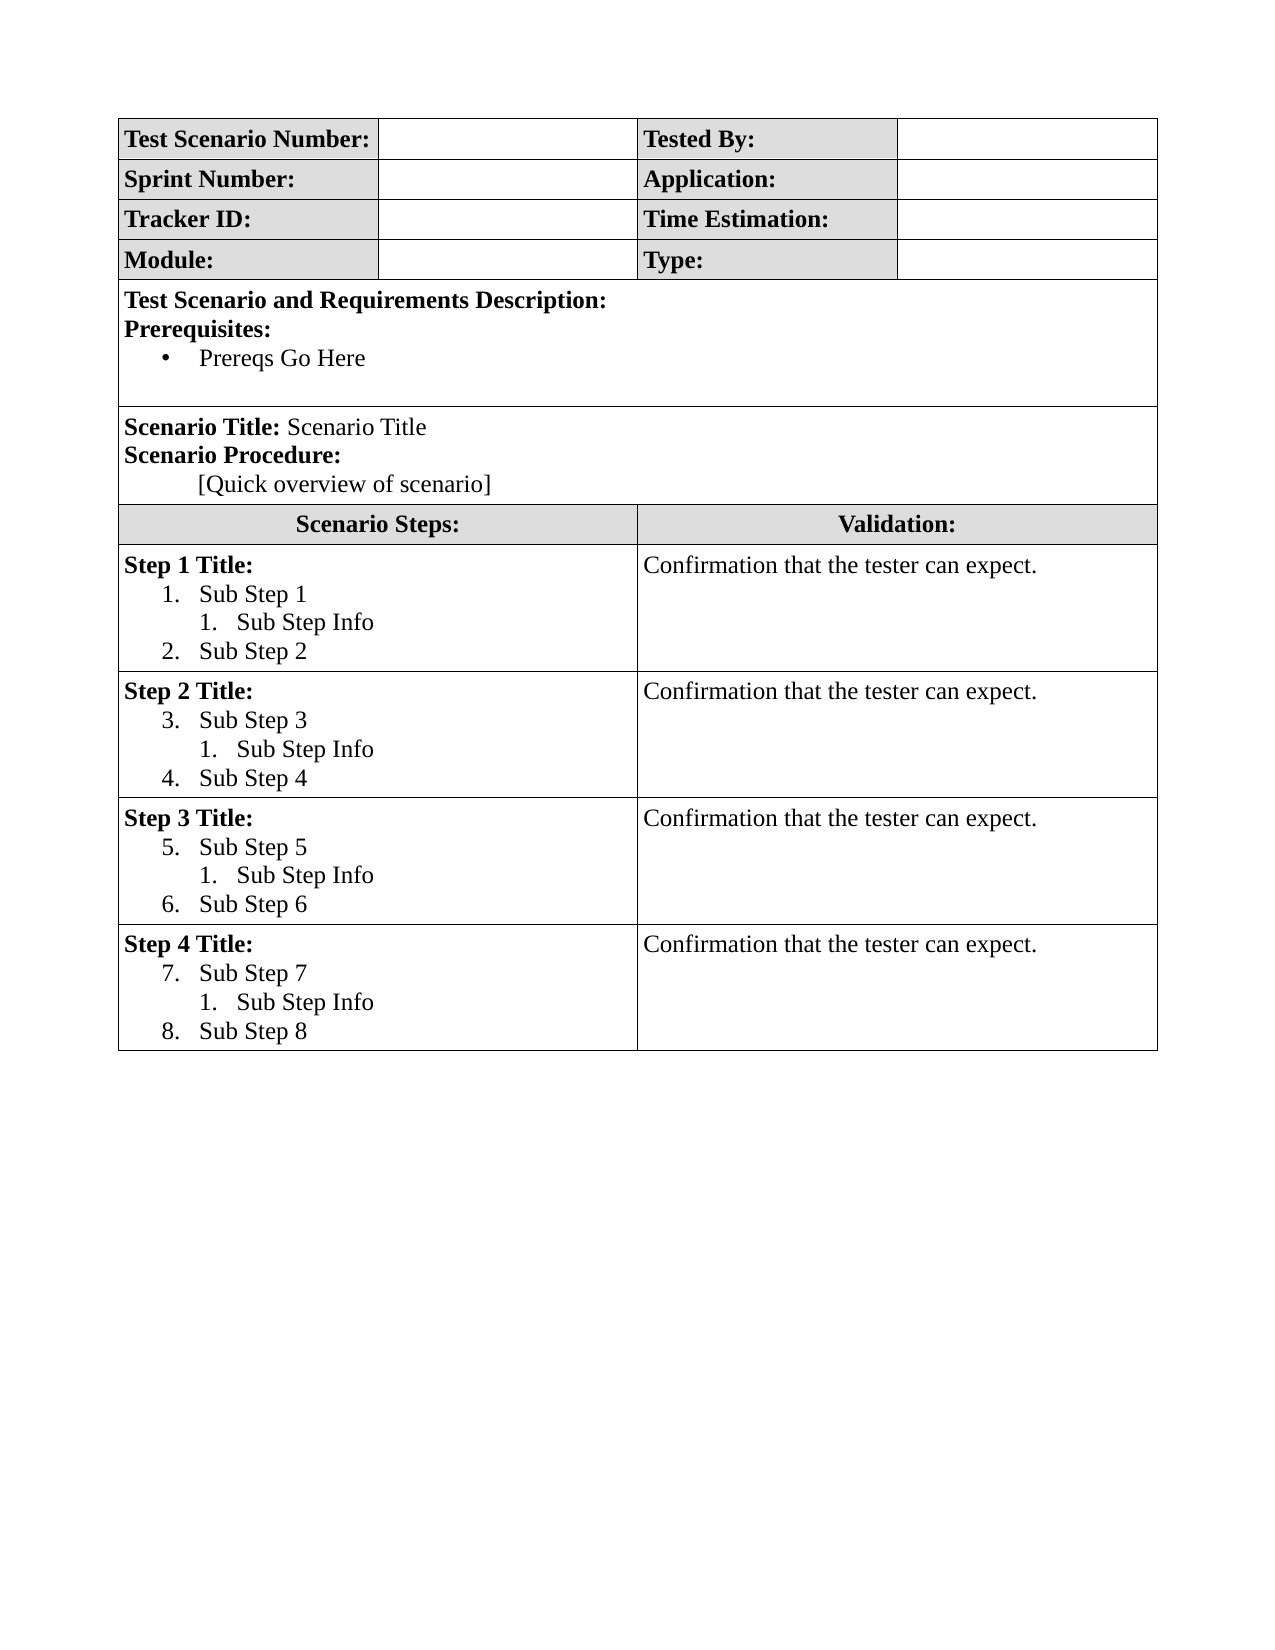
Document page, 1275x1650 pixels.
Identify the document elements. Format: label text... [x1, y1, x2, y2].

table_cell Tracker ID: [119, 200, 378, 239]
table_cell Step 2 Title: Sub Step 3 Sub Step Info Sub Step 4 [119, 672, 637, 797]
table_header Test Scenario Number: [119, 119, 378, 158]
table_cell Step 3 Title: Sub Step 5 Sub Step Info Sub Step 6 [119, 798, 637, 924]
table_cell Validation: [638, 505, 1157, 544]
table_cell Module: [119, 240, 378, 279]
table_cell [379, 240, 637, 279]
table_header [898, 119, 1157, 158]
table_cell Sprint Number: [119, 160, 378, 199]
table_cell Step 1 Title: Sub Step 1 Sub Step Info Sub Step 2 [119, 545, 637, 671]
table_header Tested By: [638, 119, 897, 158]
table_cell Confirmation that the tester can expect. [638, 925, 1157, 1050]
table_cell [898, 160, 1157, 199]
table_cell Test Scenario and Requirements Description: Prerequisites: Prereqs Go Here [119, 280, 1157, 406]
table_cell Scenario Steps: [119, 505, 637, 544]
table_cell Scenario Title: Scenario Title Scenario Procedure: [Quick overview of scenario] [119, 407, 1157, 504]
table_cell Step 4 Title: Sub Step 7 Sub Step Info Sub Step 8 [119, 925, 637, 1050]
table_cell Confirmation that the tester can expect. [638, 672, 1157, 797]
table_cell Confirmation that the tester can expect. [638, 545, 1157, 671]
table_header [379, 119, 637, 158]
table_cell [379, 200, 637, 239]
table_cell Confirmation that the tester can expect. [638, 798, 1157, 924]
table_cell [379, 160, 637, 199]
table_cell Time Estimation: [638, 200, 897, 239]
table_cell [898, 240, 1157, 279]
table_cell [898, 200, 1157, 239]
table_cell Application: [638, 160, 897, 199]
table_cell Type: [638, 240, 897, 279]
